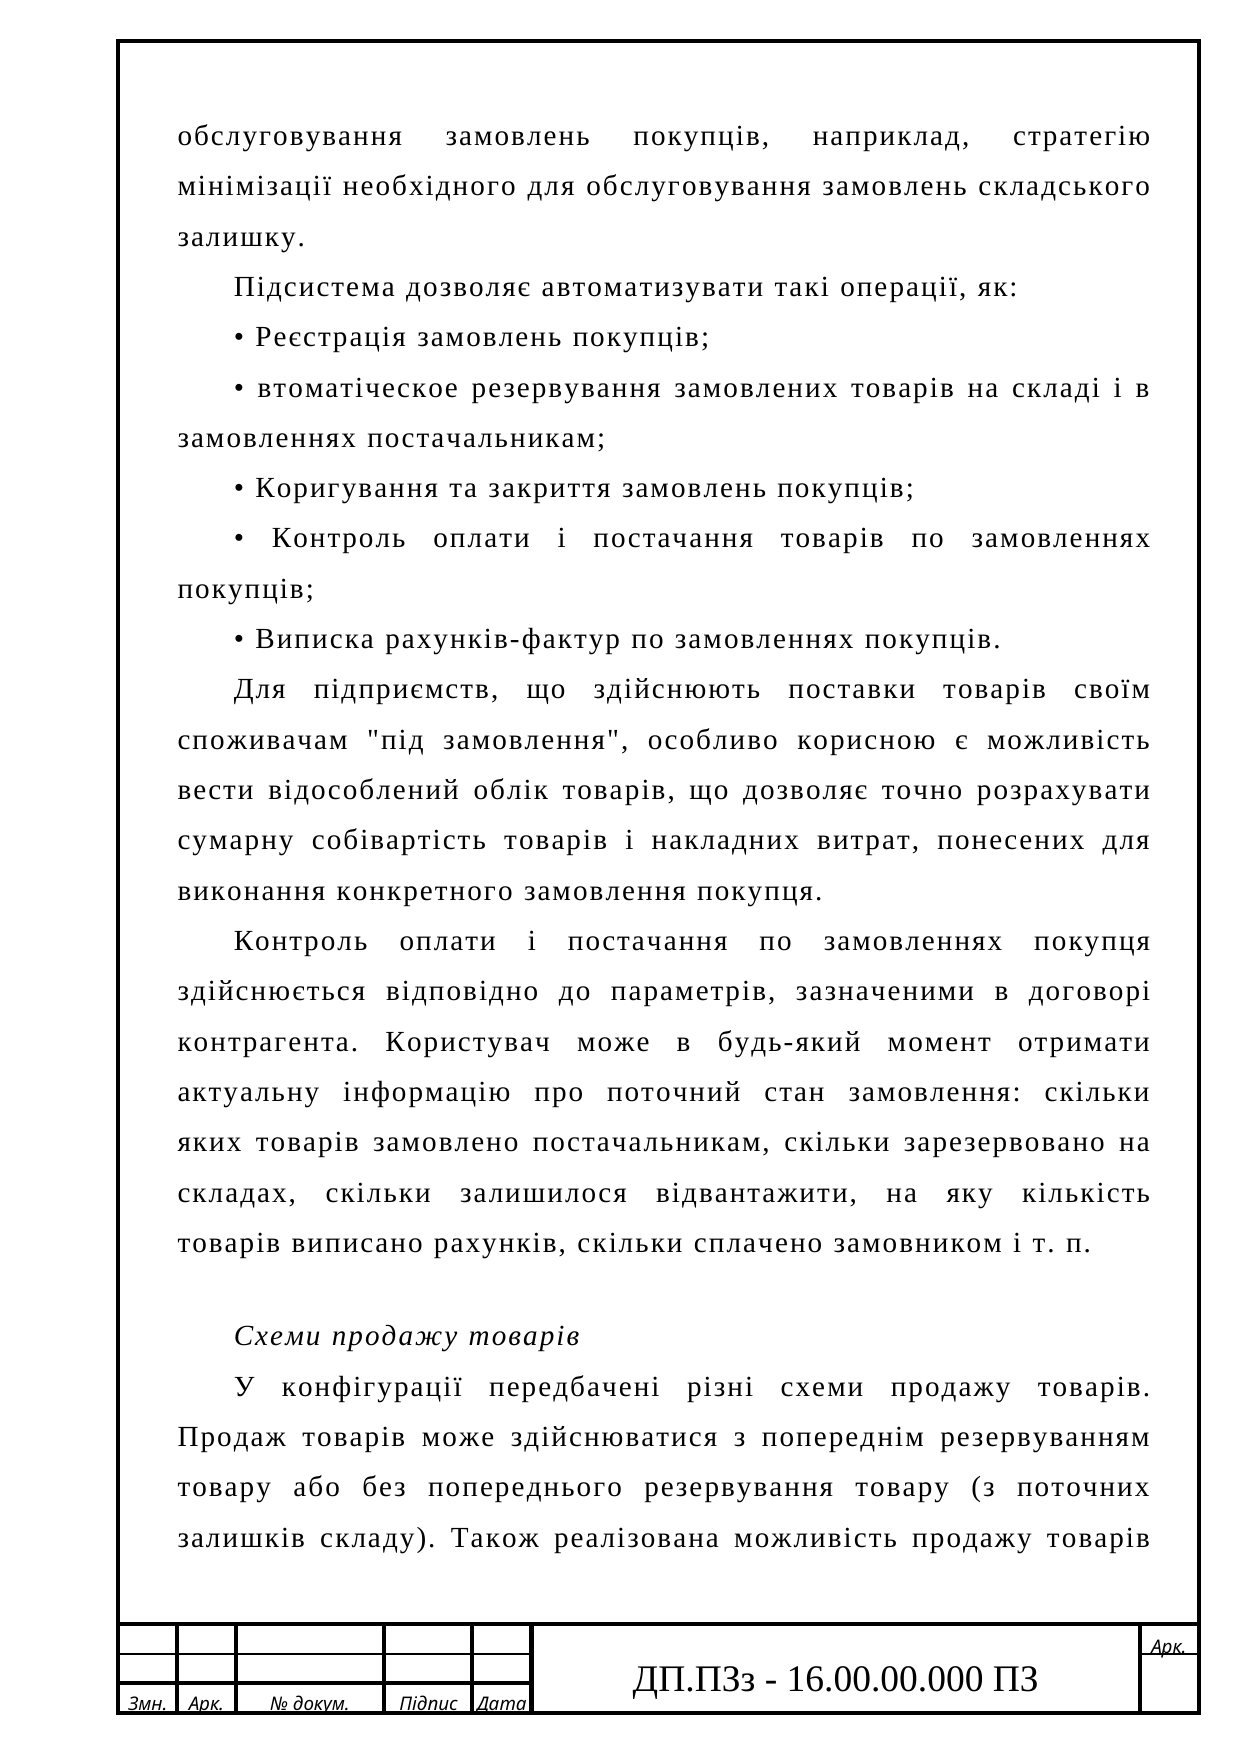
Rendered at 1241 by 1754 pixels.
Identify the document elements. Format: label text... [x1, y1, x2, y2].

text • втоматіческое резервування замовлених товарів на складі і в замовленнях постачальникам; [177, 370, 1152, 453]
text Контроль оплати і постачання по замовленнях покупця здійснюється відповідно до параметрів, зазначеними в договорі контрагента. Користувач може в будь-який момент отримати актуальну інформацію про поточний стан замовлення: скільки яких товарів замовлено постачальникам, скільки зарезервовано на складах, скільки залишилося відвантажити, на яку кількість товарів виписано рахунків, скільки сплачено замовником і т. п. [177, 923, 1152, 1258]
text • Коригування та закриття замовлень покупців; [177, 470, 1152, 504]
text • Реєстрація замовлень покупців; [177, 319, 1152, 353]
text Для підприємств, що здійснюють поставки товарів своїм споживачам "під замовлення", особливо корисною є можливість вести відособлений облік товарів, що дозволяє точно розрахувати сумарну собівартість товарів і накладних витрат, понесених для виконання конкретного замовлення покупця. [177, 672, 1152, 906]
text • Виписка рахунків-фактур по замовленнях покупців. [177, 621, 1152, 655]
text обслуговування замовлень покупців, наприклад, стратегію мінімізації необхідного для обслуговування замовлень складського залишку. [177, 118, 1152, 252]
text • Контроль оплати і постачання товарів по замовленнях покупців; [177, 521, 1152, 604]
text У конфігурації передбачені різні схеми продажу товарів. Продаж товарів може здійснюватися з попереднім резервуванням товару або без попереднього резервування товару (з поточних залишків складу). Також реалізована можливість продажу товарів [177, 1369, 1152, 1553]
text Підсистема дозволяє автоматизувати такі операції, як: [177, 269, 1152, 303]
text Схеми продажу товарів [177, 1318, 1152, 1352]
